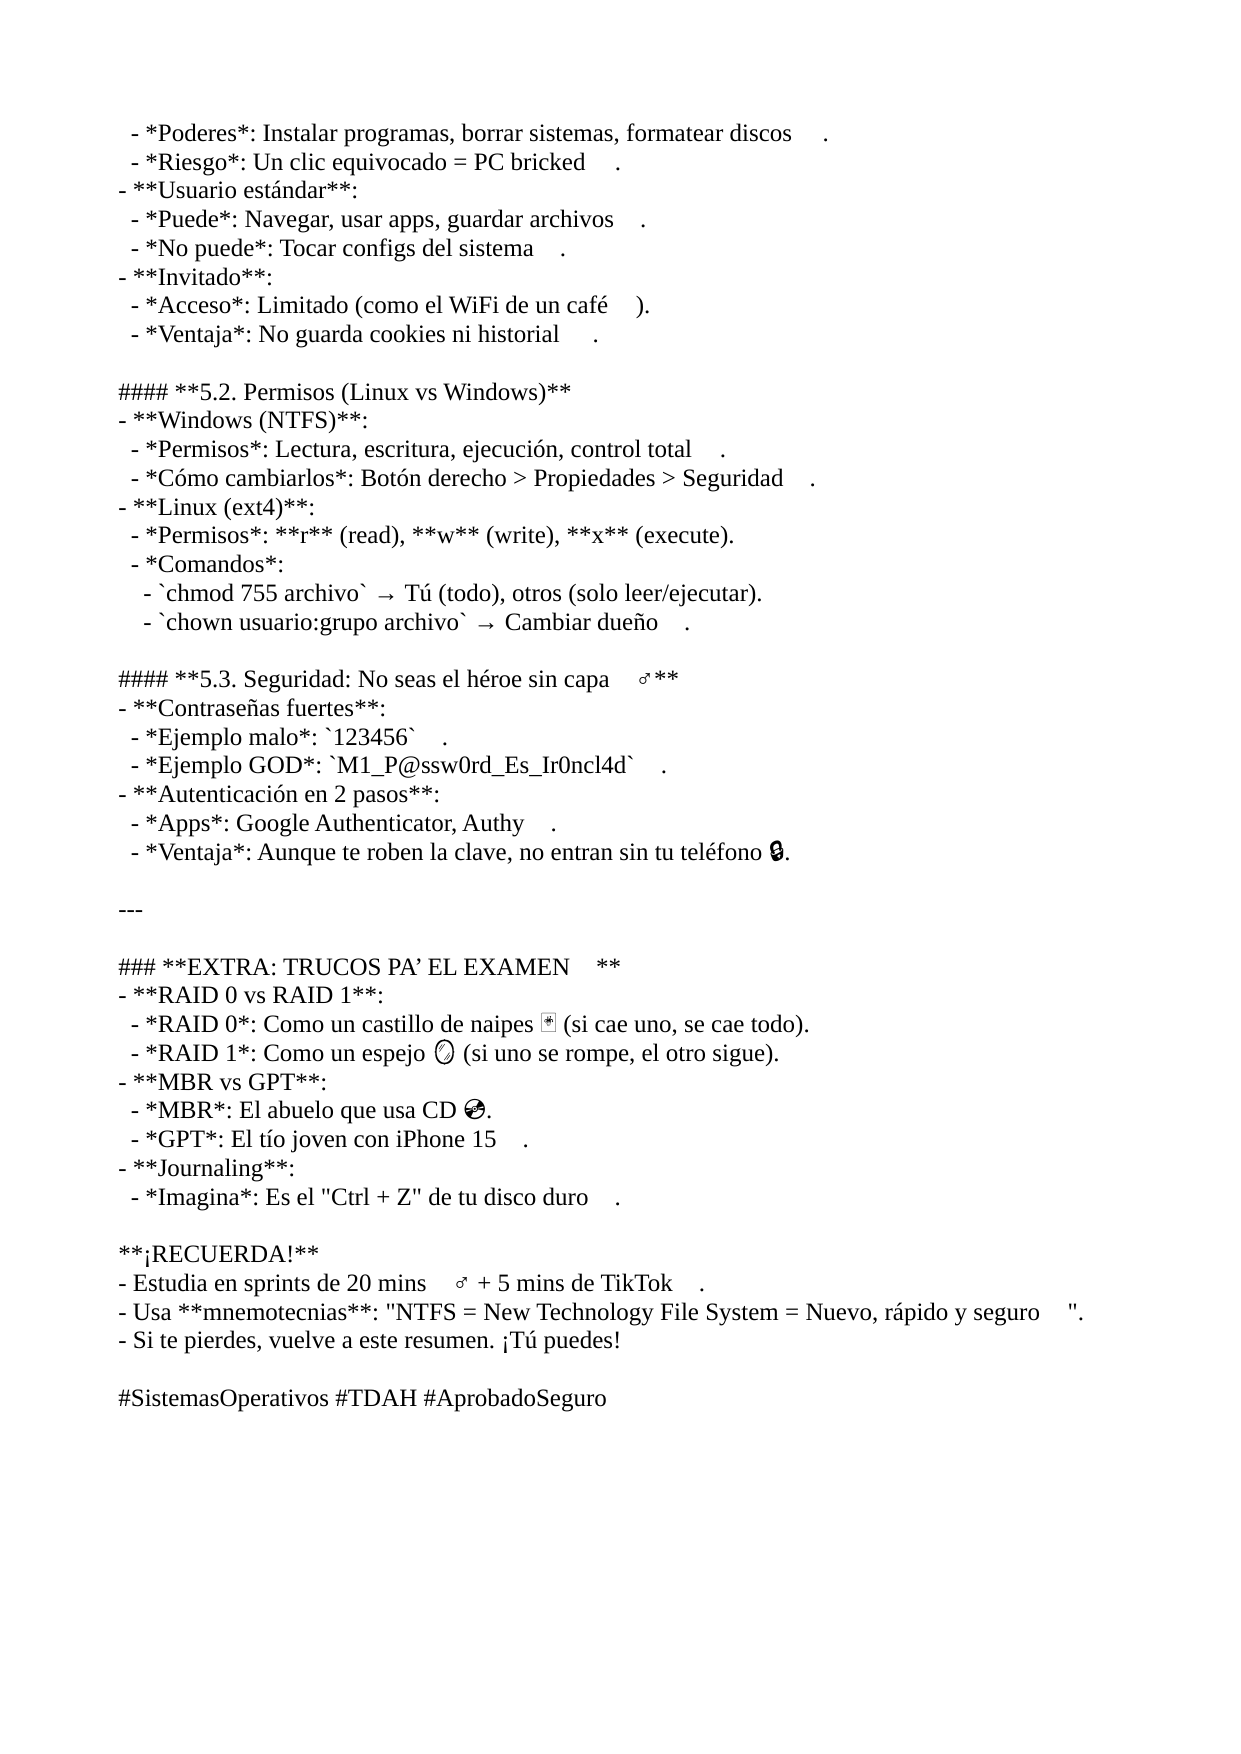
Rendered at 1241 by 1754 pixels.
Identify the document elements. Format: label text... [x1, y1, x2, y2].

text **🔥 TRABAJO UNIVERSITARIO CON VIBES TIKTOK: CONFIGURACIÓN DE SISTEMAS OPERATIVOS 🔥** *(Para mentes TDAH que necesitan info rápida, divertida y sin sueño)* --- ### **1. SISTEMAS OPERATIVOS: WINDOWS, LINUX Y LA FAMILIA RARITA 🖥️** #### **1.1. Windows 10: Las ediciones que nadie entiende (pero existen)** - **Home Edition**: - Pa’ tu casa 🏡: Netflix, TikTok, Word y el LOL. - *Limitaciones*: No sirve pa’ empresas (ni pa’ presumir en LinkedIn). - **Pro Edition**: - Pa’ *pros* (o los que se creen): Cifrado de disco, escritorio remoto, y cosas que suenan hacker (pero no lo son). - **Enterprise Edition**: - Pa’ empresas grandes 🏢: Control total, updates personalizados, y seguridad nivel Fort Knox. - **IoT Edition**: - Pa’ tu nevera inteligente 🧊: Sí, Windows hasta en el microondas. - **Education Edition**: - Pa’ colegios 🎒: Bloquea juegos, redes sociales y el *"profe, no me carga el Word"*. **Windows Server 2019**: - **Datacenter**: Pa’ nubes ☁️ y virtualización extrema (como tener 100 PCs en una). - **Standard**: Pa’ empresas pequeñas que no quieren gastar 💸. - **Essentials**: Pa’ el negocio familiar 👨👩👧👦 (máximo 25 usuarios, como un grupo de WhatsApp). #### **1.2. Linux: El rey del código abierto (y los memes de pingüinos 🐧)** - **Distros pa’ escritorio**: - **Ubuntu/Mint**: Facilidad + estabilidad = ❤️ (ideal pa’ ex-usuarios de Windows). - **Arch Linux**: Para los *"I use Arch btw"* 🧑💻 (tú montas TODO, hasta el salvapantallas). - **Kali Linux**: Hacking ético 🔓 (pa’ crackear el WiFi de tu vecino… pero legal). - **Manjaro**: Arch Linux para vagos 😴 (actualizaciones automáticas y sin complicaciones). - **Distros pa’ servidores**: - **Red Hat Enterprise**: El Ferrari de los servidores 🏎️ (pero pagas licencia 💰). - **Ubuntu Server**: Gratis y eficiente 🆓 (pa’ proyectos indie o tu minecraft server). - **CentOS**: Como Red Hat, pero sin pagar 🤑 (hasta 2024, luego… RIP). #### **1.3. Arquitecturas de SO: ¿Cómo está cocinado tu sistema? 🧑🍳** - **Sistemas en capas (como una cebolla 🧅)**: - **Núcleo (Kernel)**: El chef principal 🧑🍳 (habla con el hardware: CPU, RAM, discos). - **Servicios**: Los ayudantes de cocina 👨🍳 (gestión de memoria, procesos, archivos). - **Interfaz**: El mesero que te trae la comida 🎭 (lo que ves: ventanas, iconos, apps). - *Ejemplo antiguo*: **MULTICS** (abuelo de los SO modernos, pero nadie lo usa ya). - **Sistemas monolíticos (todo en una olla 🍲)**: - *Ventaja*: Super rápidos 🚀 (todo está en el núcleo). - *Desventaja*: Si falla una cosa, se cae TODO 💥. - *Ejemplos*: **MS-DOS**, **UNIX antiguo**, y **Ubuntu** (sí, aunque no lo creas). - **Microkernel (lo mínimo pa’ sobrevivir 🏕️)**: - *Ventaja*: Estable y seguro 🔒 (solo lo esencial en el núcleo). - *Desventaja*: Lento 🐢 (comunicación entre procesos es un rollo). - *Ejemplo*: **MINIX** (el SO que Linus Torvalds odiaba 😤). - **Kernel híbrido (lo mejor de ambos mundos 🌍)**: - *Cómo funciona*: Mix entre monolítico y microkernel 🤝. - *Ejemplos*: **Windows NT** (10, 11…), **macOS** (el que usa tu compu con logo de manzana 🍎). --- ### **2. GESTIÓN DE ARCHIVOS: DONDE VIVEN TUS FOTOS, MEMES Y TUS 50 GB DE MINECRAFT 🗃️** #### **2.1. Sistemas de archivos: El formato de tu USB (que siempre eliges mal)** - **FAT32**: - *Pros*: Compatible con TODO (PS4, TVs, hasta lavadoras inteligentes 🧺). - *Contras*: Límite de 4 GB por archivo (adiós películas en 4K 🚫). - **exFAT**: - *Pros*: Archivos de 16 EB (sí, **exabytes**, pa’ que no te quedes sin espacio en 3023). - *Contras*: Menos seguro que NTFS (pero mejor que FAT32). - **NTFS**: - *Pros*: Journaling 🔄, cifrado, permisos avanzados (el Fort Knox digital). - *Contras*: Linux lo lee, pero no escribe siempre (problemas de celos entre SOs 😒). - **APFS**: - *Pros*: Optimizado para SSDs 🚀 (rápido en Macs). - *Contras*: Solo pa’ Apple (si usas Windows, ni lo intentes 🍏❌). - **ext4**: - *Pros*: Estándar en Linux 🐧, journaling, archivos de 16 TB. - *Contras*: En Windows necesitas apps externas (como **WSL** o morir 💀). #### **2.2. Journaling: El diario íntimo de tu disco duro 📔** - *¿Qué hace?*: Apunta cada cambio antes de hacerlo. Si hay un apagón ⚡, recupera todo como si nada. - *Ejemplo*: Es como guardar un juego cada 5 minutos 🎮… pero automático. - *Sistemas que lo usan*: NTFS, ext4, APFS (FAT32 sigue en 1995 sin esto 😭). #### **2.3. Fragmentación: El caos en tu disco 🧩** - *¿Por qué pasa?*: Los archivos se guardan en trozos por todo el disco. - *Solución*: - **Windows**: Desfragmentador de discos (o comprar un SSD y olvidarte 💸). - **Linux/EXT4**: Ni te preocupes, ya lo maneja solo 🤖. --- ### **3. PARTICIONES DE DISCO: DIVIDE TU DISCO COMO SI FUERA UNA PIZZA 🍕** #### **3.1. MBR vs GPT: La guerra de los formatos** - **MBR (Master Boot Record)**: - *Ventaja*: Compatible con todo (hasta con Windows XP 👴). - *Desventaja*: Máximo 4 particiones primarias 💔 y 2 TB de disco. - **GPT (GUID Partition Table)**: - *Ventaja*: Hasta 128 particiones 🎉 y discos de 9.4 ZB (sí, *zettabytes*). - *Desventaja*: Necesitas UEFI (las BIOS viejitas no lo soportan 😞). #### **3.2. Tipos de particiones** - **Primarias**: Las VIP 🎫 (máximo 4 en MBR). - **Extendida**: El contenedor de las secundarias 📦 (para crear infinitas lógicas). - **Lógicas**: Las que viven dentro de la extendida 🧳 (pa’ guardar tus 1000 series en orden). #### **3.3. Ejemplo real: Configurando Linux** 1. **/ (raíz)**: Donde vive el SO (20 GB mínimo, pero con 50 GB respiras mejor 🌬️). 2. **/home**: Tus documentos, música, memes 🎵 (todo lo personal aquí). 3. **swap**: La RAM de emergencia 💾 (ideal si tienes poca RAM física). 4. **/boot**: Los archivos de arranque 🥾 (300 MB pa’ no sufrir). --- ### **4. RAID: CUANDO TUS DISCOS TRABAJAN EN EQUIPO 🤝** #### **4.1. Tipos de RAID (elige tu estilo)** - **RAID 0 (Striping)**: - *Velocidad*: 🚀🚀 (divide los datos en 2+ discos). - *Riesgo*: Si un disco muere, pierdes TODO 🪦. - *Ejemplo*: Gamer que quiere cargar el GTA V en 2 segundos 🎮. - **RAID 1 (Mirroring)**: - *Seguridad*: 🔄 (copia exacta en 2 discos). - *Desventaja*: Ocupa el doble de espacio 💸. - *Ejemplo*: Tus fotos de viajes 🌍 (nadie quiere perderlas). - **RAID 5 (Paridad)**: - *Balance*: ⚖️ (3+ discos, reconstruye datos si uno falla). - *Contra*: Lento en escritura 🐢 (pero rápido en lectura). - *Para*: Servidores de empresas 💼. - **RAID 10 (1+0)**: - *Velocidad + seguridad*: 🌟 (espejo + striping, necesita 4 discos). - *Costo*: 💰💰 (pero es GOD para bases de datos). #### **4.2. Configuración: ¿Software o Hardware?** - **Software**: - *Pros*: Gratis (lo hace tu SO). - *Contras*: Usa recursos de tu CPU 🐌. - **Hardware**: - *Pros*: Tarjeta dedicada = máxima velocidad 🚄. - *Contras*: Caro 💸 (y si se rompe, adiós datos). --- ### **5. GESTIÓN DE USUARIOS: ¿QUIÉN PUEDE HACER QUÉ? 👤🔑** #### **5.1. Tipos de usuarios** - **Administrador (Root)**: - *Poderes*: Instalar programas, borrar sistemas, formatear discos 💣. - *Riesgo*: Un clic equivocado = PC bricked ☠️. - **Usuario estándar**: - *Puede*: Navegar, usar apps, guardar archivos 📁. - *No puede*: Tocar configs del sistema 🚫. - **Invitado**: - *Acceso*: Limitado (como el WiFi de un café ☕). - *Ventaja*: No guarda cookies ni historial 🕶️. #### **5.2. Permisos (Linux vs Windows)** - **Windows (NTFS)**: - *Permisos*: Lectura, escritura, ejecución, control total 🛡️. - *Cómo cambiarlos*: Botón derecho > Propiedades > Seguridad 🔐. - **Linux (ext4)**: - *Permisos*: **r** (read), **w** (write), **x** (execute). - *Comandos*: - `chmod 755 archivo` → Tú (todo), otros (solo leer/ejecutar). - `chown usuario:grupo archivo` → Cambiar dueño 🔄. #### **5.3. Seguridad: No seas el héroe sin capa 🦸♂️** - **Contraseñas fuertes**: - *Ejemplo malo*: `123456` ❌. - *Ejemplo GOD*: `M1_P@ssw0rd_Es_Ir0ncl4d` ✅. - **Autenticación en 2 pasos**: - *Apps*: Google Authenticator, Authy 📲. - *Ventaja*: Aunque te roben la clave, no entran sin tu teléfono 🔒. --- ### **EXTRA: TRUCOS PA’ EL EXAMEN 🧠** - **RAID 0 vs RAID 1**: - *RAID 0*: Como un castillo de naipes 🃏 (si cae uno, se cae todo). - *RAID 1*: Como un espejo 🪞 (si uno se rompe, el otro sigue). - **MBR vs GPT**: - *MBR*: El abuelo que usa CD 💿. - *GPT*: El tío joven con iPhone 15 📱. - **Journaling**: - *Imagina*: Es el "Ctrl + Z" de tu disco duro 🔄. **¡RECUERDA!** - Estudia en sprints de 20 mins 🏃♂️ + 5 mins de TikTok 🎵. - Usa **mnemotecnias**: "NTFS = New Technology File System = Nuevo, rápido y seguro 🛡️". - Si te pierdes, vuelve a este resumen. ¡Tú puedes! 💪 #SistemasOperativos #TDAH #AprobadoSeguro 🚀 [118, 118, 1122, 1412]
